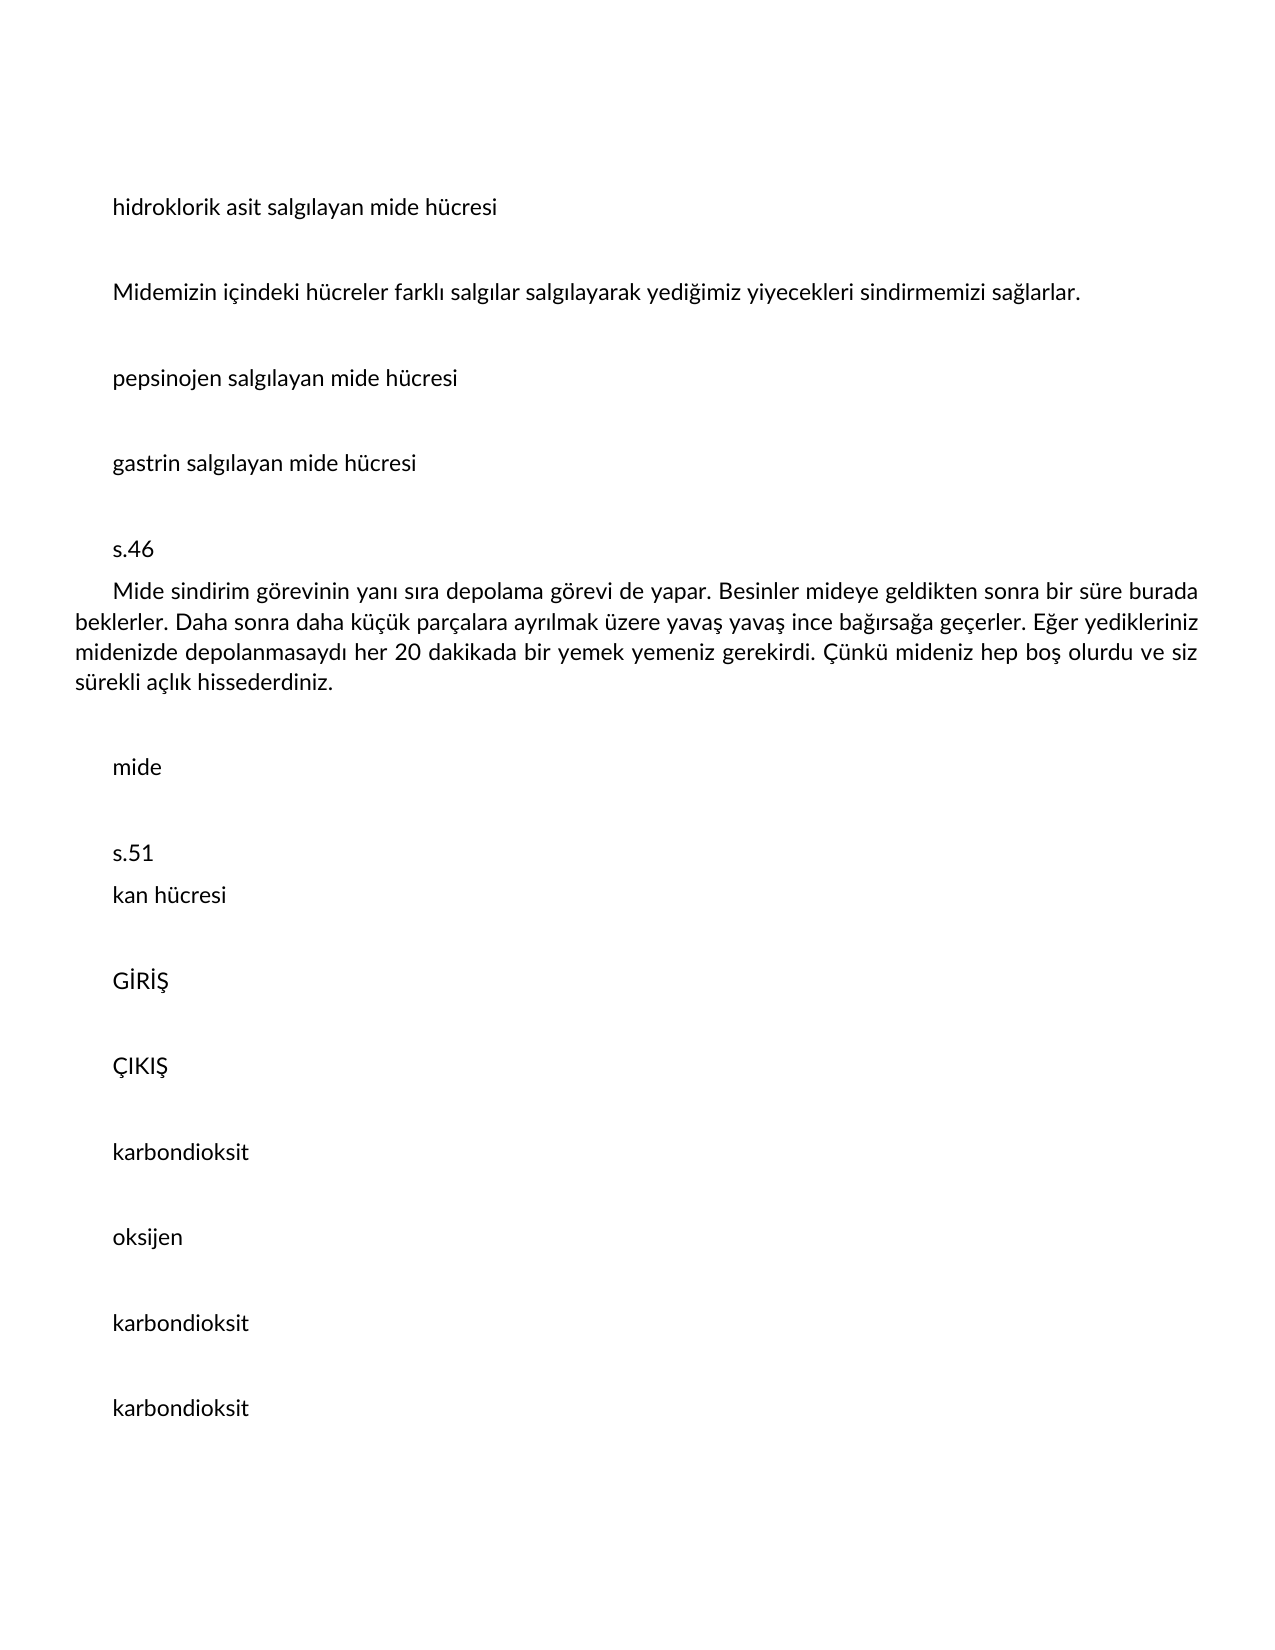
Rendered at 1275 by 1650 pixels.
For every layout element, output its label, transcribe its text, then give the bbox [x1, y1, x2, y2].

text karbondioksit [75, 1394, 1200, 1421]
text GİRİŞ [75, 967, 1200, 994]
text mide [75, 753, 1200, 781]
text Mide sindirim görevinin yanı sıra depolama görevi de yapar. Besinler mideye geldikten sonra bir süre burada beklerler. Daha sonra daha küçük parçalara ayrılmak üzere yavaş yavaş ince bağırsağa geçerler. Eğer yedikleriniz midenizde depolanmasaydı her 20 dakikada bir yemek yemeniz gerekirdi. Çünkü mideniz hep boş olurdu ve siz sürekli açlık hissederdiniz. [75, 577, 1200, 695]
text gastrin salgılayan mide hücresi [75, 449, 1200, 476]
text oksijen [75, 1223, 1200, 1250]
text ÇIKIŞ [75, 1052, 1200, 1079]
text kan hücresi [75, 881, 1200, 909]
text hidroklorik asit salgılayan mide hücresi [75, 193, 1200, 220]
text s.51 [75, 838, 1200, 866]
text Midemizin içindeki hücreler farklı salgılar salgılayarak yediğimiz yiyecekleri sindirmemizi sağlarlar. [75, 278, 1200, 306]
text s.46 [75, 534, 1200, 562]
text karbondioksit [75, 1308, 1200, 1336]
text pepsinojen salgılayan mide hücresi [75, 363, 1200, 391]
text karbondioksit [75, 1137, 1200, 1165]
